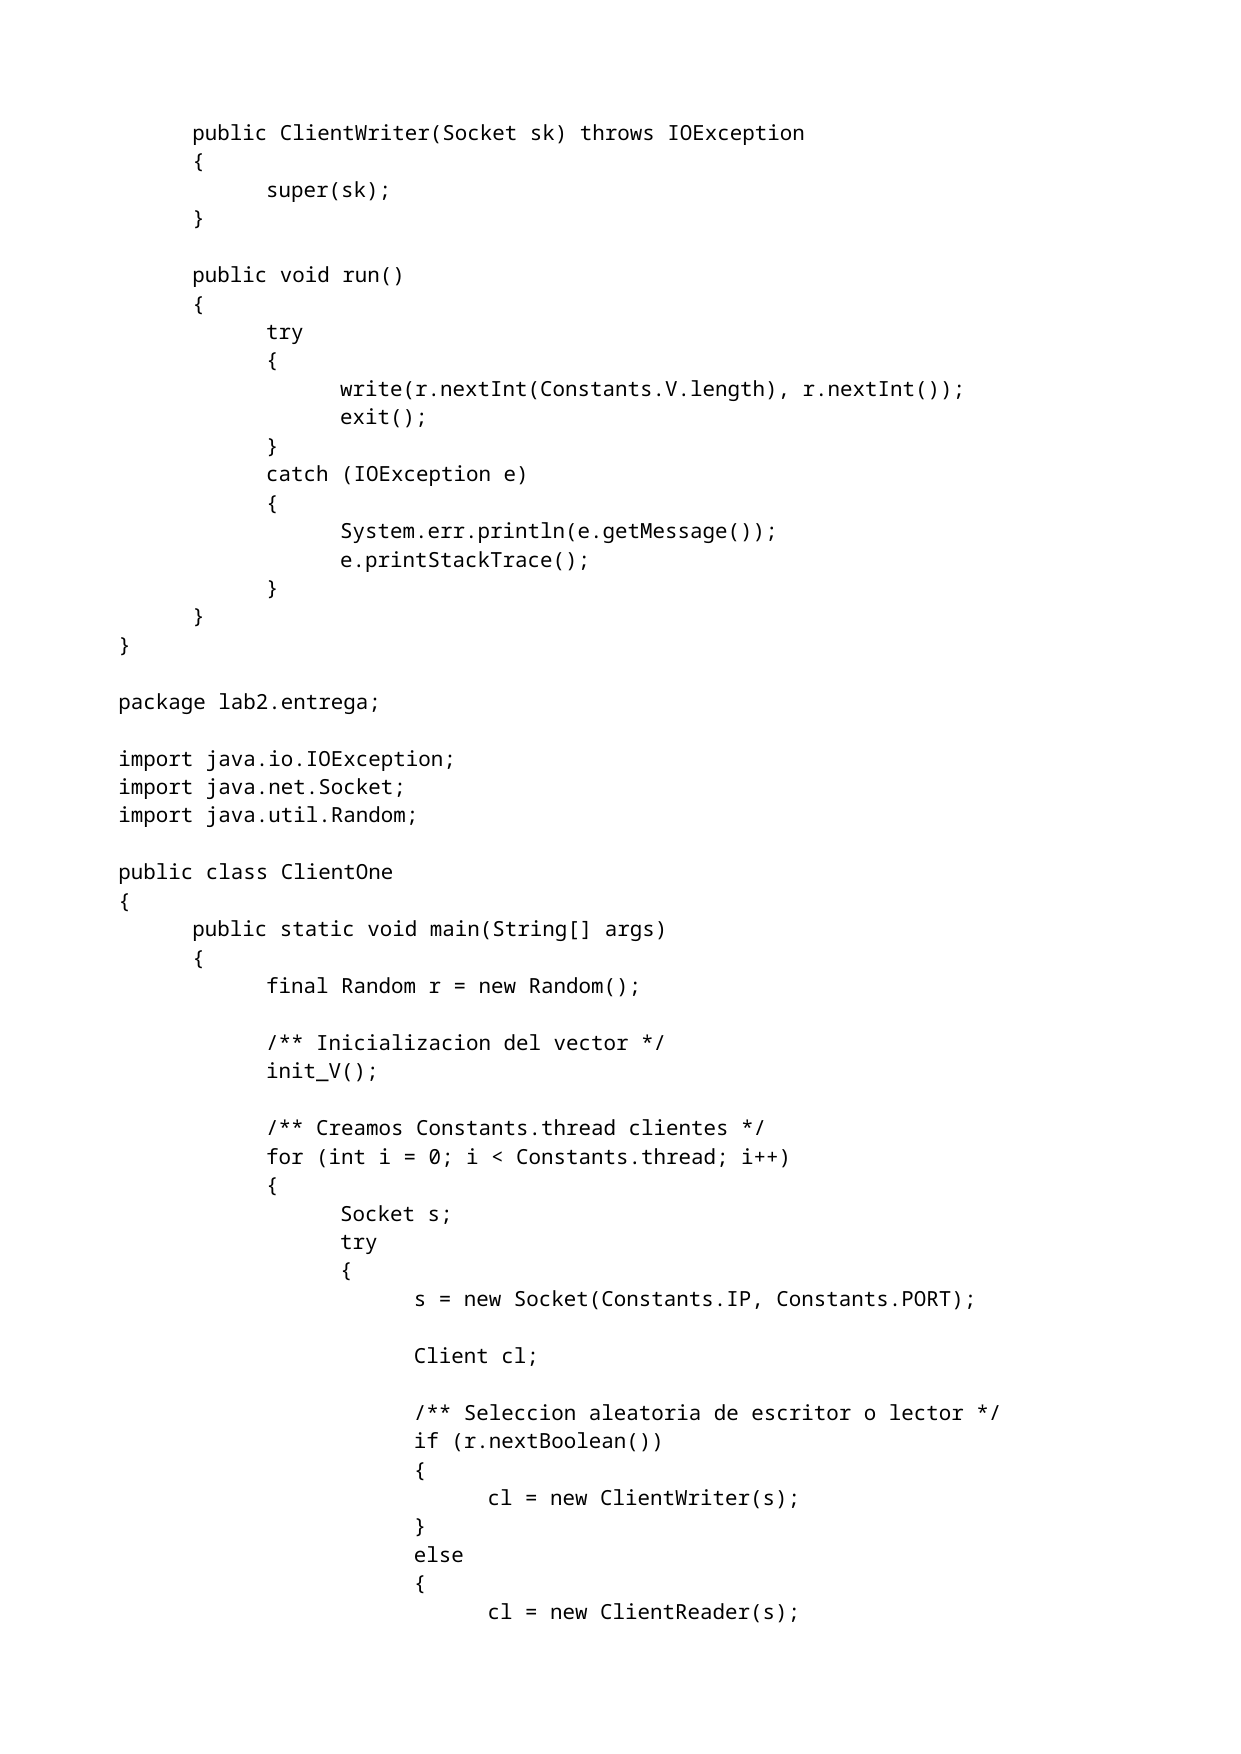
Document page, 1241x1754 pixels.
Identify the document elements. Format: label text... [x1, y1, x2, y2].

text package lab2.entrega; import java.io.IOException; import java.net.Socket; import java.util.Random; public class ClientOne { public static void main(String[] args) { final Random r = new Random(); /** Inicializacion del vector */ init_V(); /** Creamos Constants.thread clientes */ for (int i = 0; i < Constants.thread; i++) { Socket s; try { s = new Socket(Constants.IP, Constants.PORT); Client cl; /** Seleccion aleatoria de escritor o lector */ if (r.nextBoolean()) { cl = new ClientWriter(s); } else { cl = new ClientReader(s); [118, 687, 1122, 1625]
text public ClientWriter(Socket sk) throws IOException { super(sk); } public void run() { try { write(r.nextInt(Constants.V.length), r.nextInt()); exit(); } catch (IOException e) { System.err.println(e.getMessage()); e.printStackTrace(); } } } [118, 118, 1122, 687]
